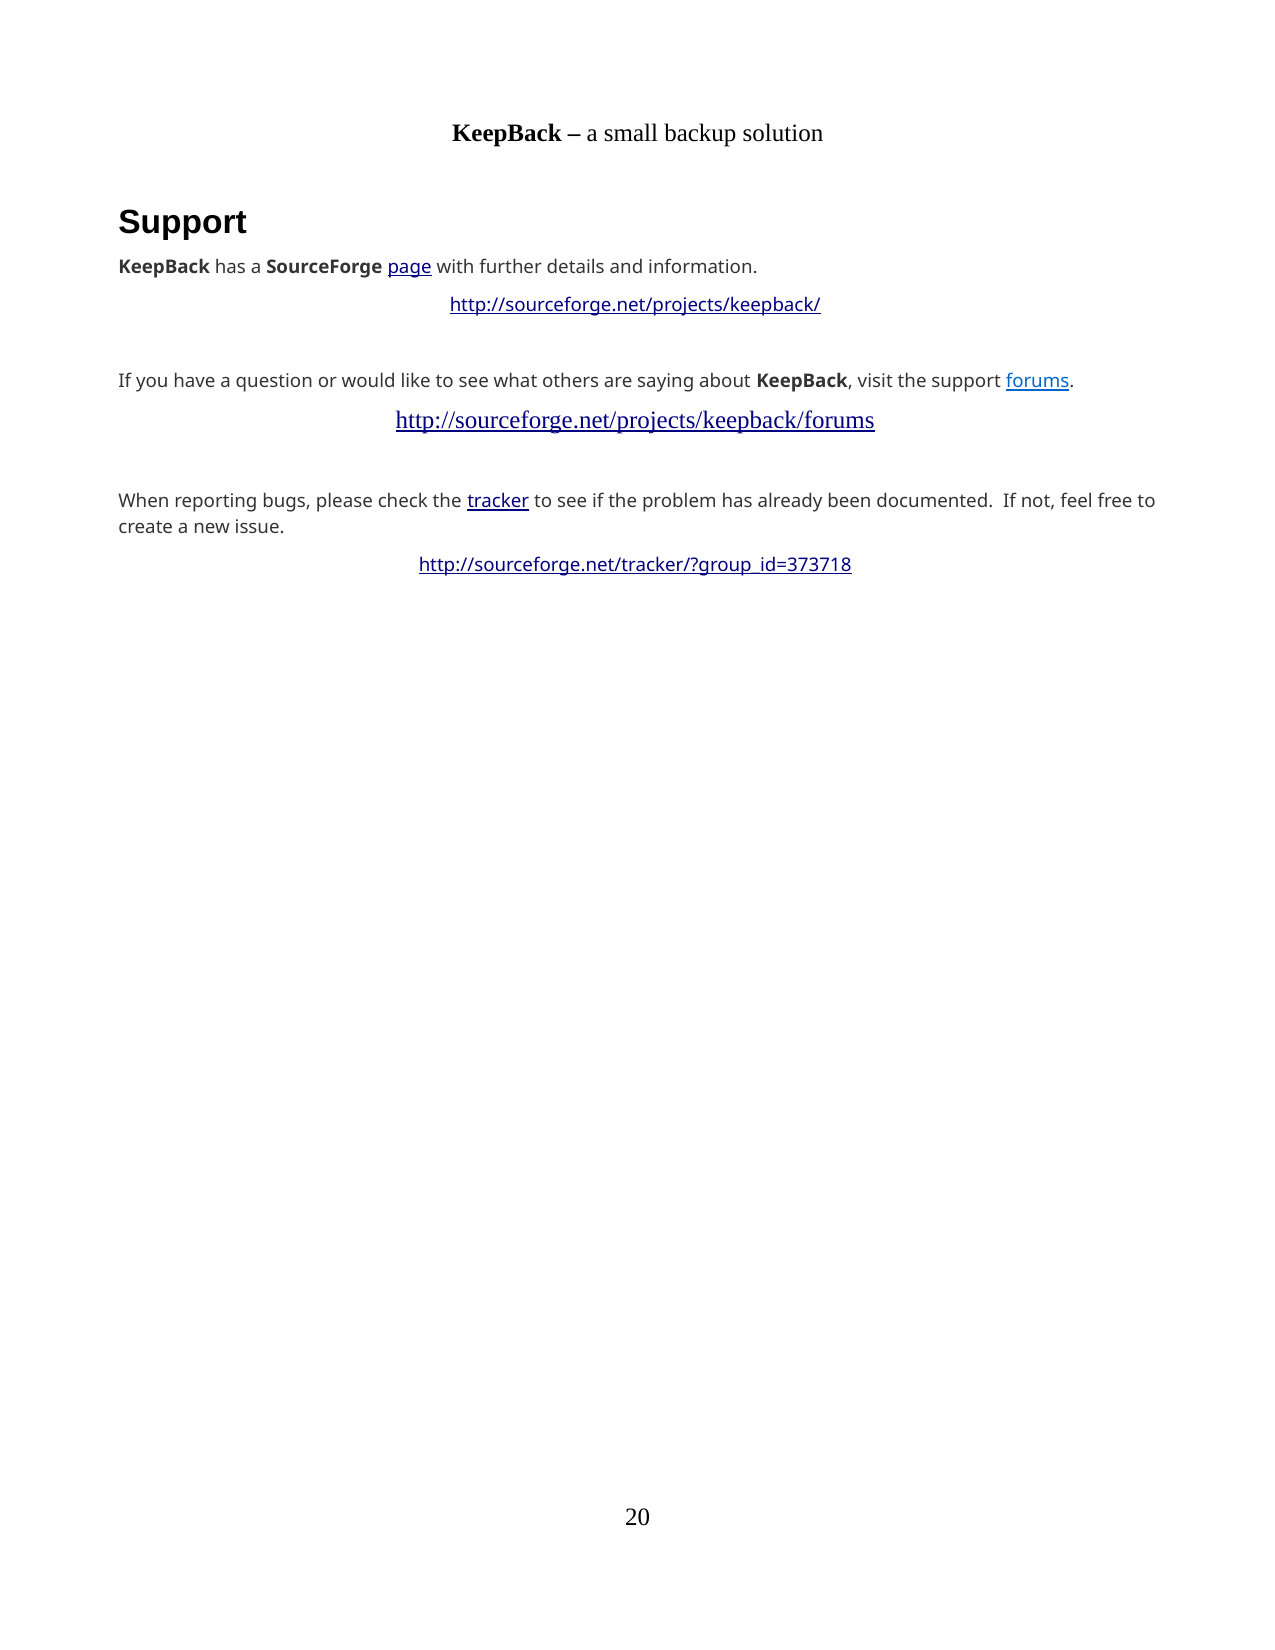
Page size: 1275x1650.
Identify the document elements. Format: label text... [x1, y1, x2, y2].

text When reporting bugs, please check the tracker to see if the problem has already been documented. If not, feel free to create a new issue. [118, 488, 1157, 539]
text If you have a question or would like to see what others are saying about KeepBack, visit the support forums. [118, 367, 1157, 393]
text http://sourceforge.net/projects/keepback/forums [118, 405, 1157, 434]
text http://sourceforge.net/projects/keepback/ [118, 291, 1157, 317]
text KeepBack has a SourceForge page with further details and information. [118, 253, 1157, 279]
text http://sourceforge.net/tracker/?group_id=373718 [118, 551, 1157, 577]
subtitle Support [118, 202, 1157, 241]
